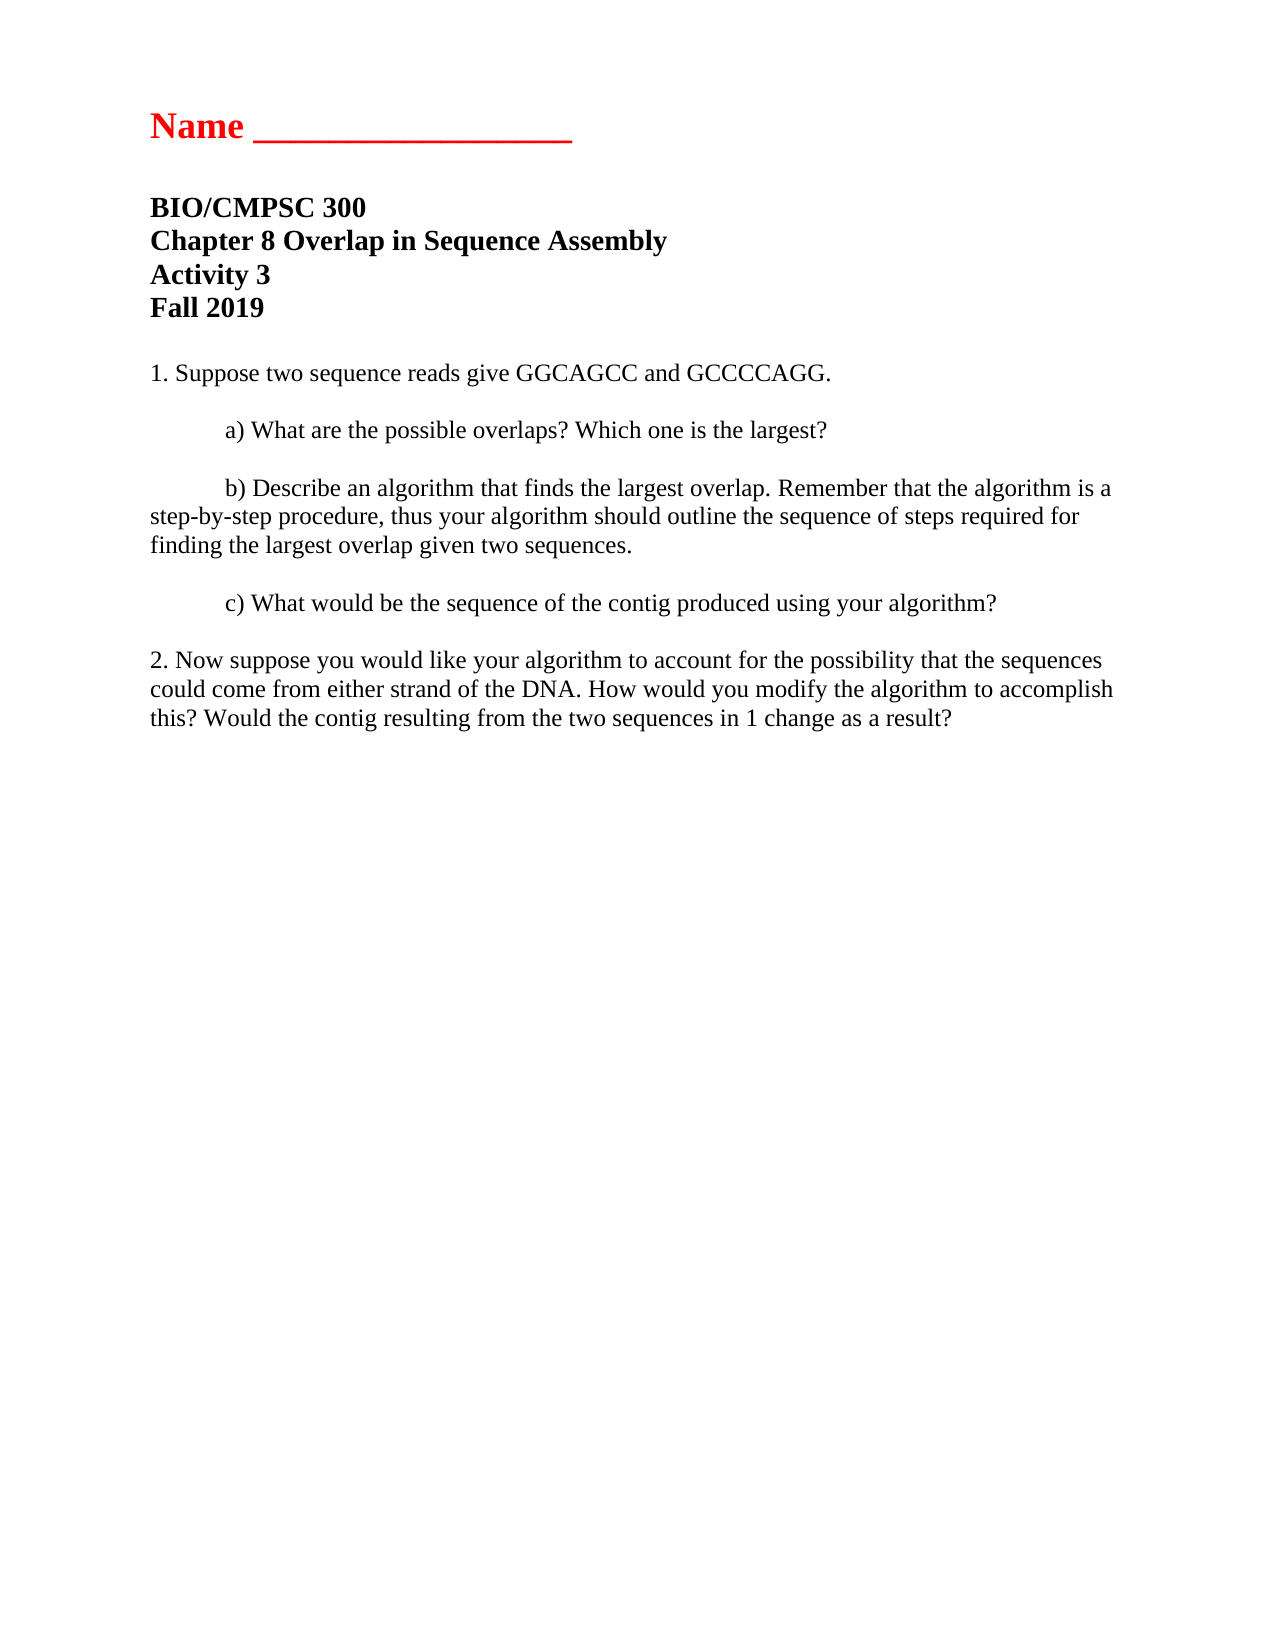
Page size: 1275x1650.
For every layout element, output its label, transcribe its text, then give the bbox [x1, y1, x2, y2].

text Name _________________ [150, 104, 1125, 147]
text c) What would be the sequence of the contig produced using your algorithm? [150, 588, 1125, 616]
text BIO/CMPSC 300 [150, 190, 1125, 223]
text a) What are the possible overlaps? Which one is the largest? [150, 415, 1125, 444]
text b) Describe an algorithm that finds the largest overlap. Remember that the algorithm is a step-by-step procedure, thus your algorithm should outline the sequence of steps required for finding the largest overlap given two sequences. [150, 473, 1125, 559]
text Chapter 8 Overlap in Sequence Assembly [150, 223, 1125, 257]
text 1. Suppose two sequence reads give GGCAGCC and GCCCCAGG. [150, 358, 1125, 386]
text 2. Now suppose you would like your algorithm to account for the possibility that the sequences could come from either strand of the DNA. How would you modify the algorithm to accomplish this? Would the contig resulting from the two sequences in 1 change as a result? [150, 645, 1125, 760]
text Activity 3 [150, 257, 1125, 291]
text Fall 2019 [150, 291, 1125, 324]
